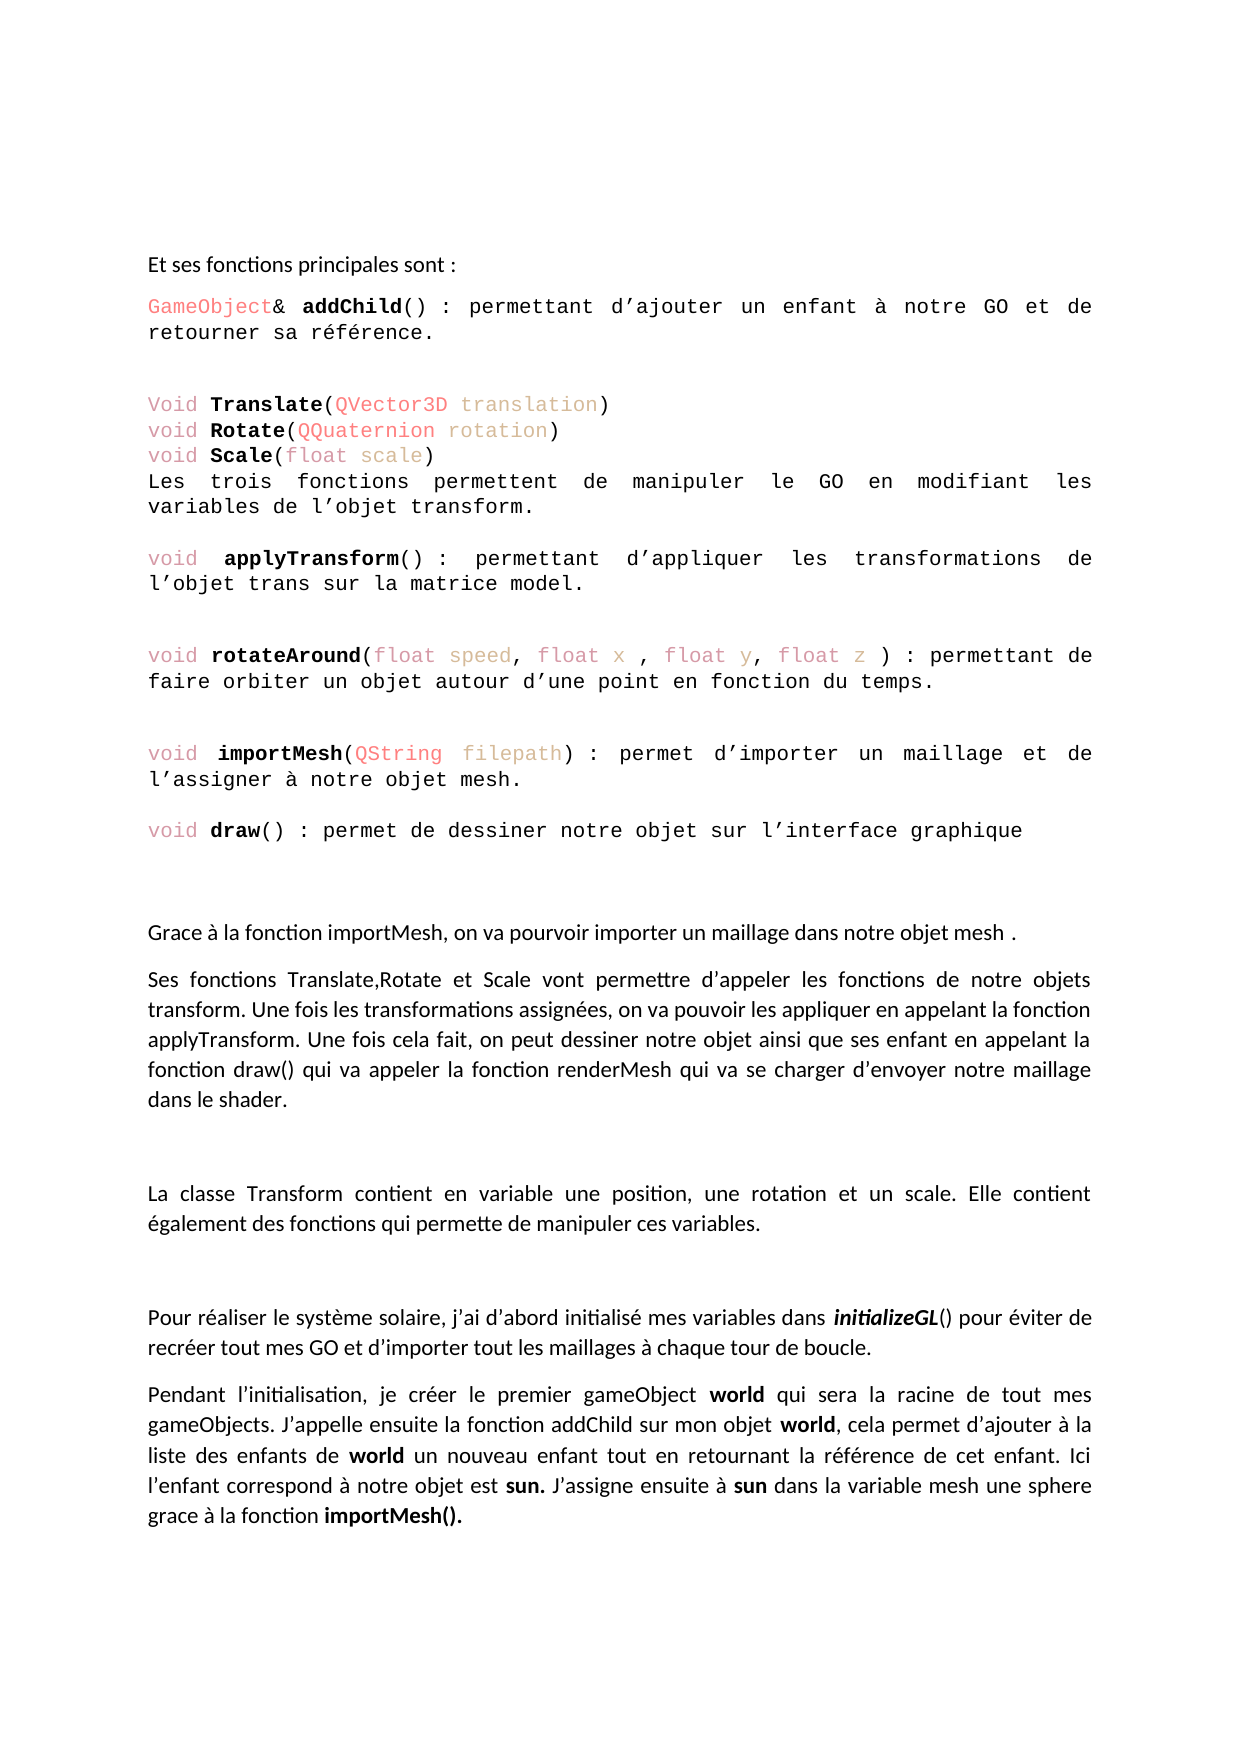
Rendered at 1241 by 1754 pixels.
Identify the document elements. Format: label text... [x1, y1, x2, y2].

text Et ses fonctions principales sont : [148, 250, 1093, 278]
text Les trois fonctions permettent de manipuler le GO en modifiant les variables de l’objet transform. [148, 471, 1093, 520]
text void draw() : permet de dessiner notre objet sur l’interface graphique [148, 820, 1093, 844]
text Void Translate(QVector3D translation) [148, 394, 1093, 418]
text GameObject& addChild() : permettant d’ajouter un enfant à notre GO et de retourner sa référence. [148, 297, 1093, 346]
text void Scale(float scale) [148, 446, 1093, 469]
text Pour réaliser le système solaire, j’ai d’abord initialisé mes variables dans initializeGL() pour éviter de recréer tout mes GO et d’importer tout les maillages à chaque tour de boucle. [148, 1303, 1093, 1362]
text void importMesh(QString filepath) : permet d’importer un maillage et de l’assigner à notre objet mesh. [148, 743, 1093, 793]
text La classe Transform contient en variable une position, une rotation et un scale. Elle contient également des fonctions qui permette de manipuler ces variables. [148, 1179, 1093, 1238]
text void Rotate(QQuaternion rotation) [148, 420, 1093, 444]
text Grace à la fonction importMesh, on va pourvoir importer un maillage dans notre objet mesh . [148, 918, 1093, 946]
text void applyTransform() : permettant d’appliquer les transformations de l’objet trans sur la matrice model. [148, 548, 1093, 597]
text Pendant l’initialisation, je créer le premier gameObject world qui sera la racine de tout mes gameObjects. J’appelle ensuite la fonction addChild sur mon objet world, cela permet d’ajouter à la liste des enfants de world un nouveau enfant tout en retournant la référence de cet enfant. Ici l’enfant correspond à notre objet est sun. J’assigne ensuite à sun dans la variable mesh une sphere grace à la fonction importMesh(). [148, 1380, 1093, 1529]
text void rotateAround(float speed, float x , float y, float z ) : permettant de faire orbiter un objet autour d’une point en fonction du temps. [148, 646, 1093, 695]
text Ses fonctions Translate,Rotate et Scale vont permettre d’appeler les fonctions de notre objets transform. Une fois les transformations assignées, on va pouvoir les appliquer en appelant la fonction applyTransform. Une fois cela fait, on peut dessiner notre objet ainsi que ses enfant en appelant la fonction draw() qui va appeler la fonction renderMesh qui va se charger d’envoyer notre maillage dans le shader. [148, 965, 1093, 1114]
